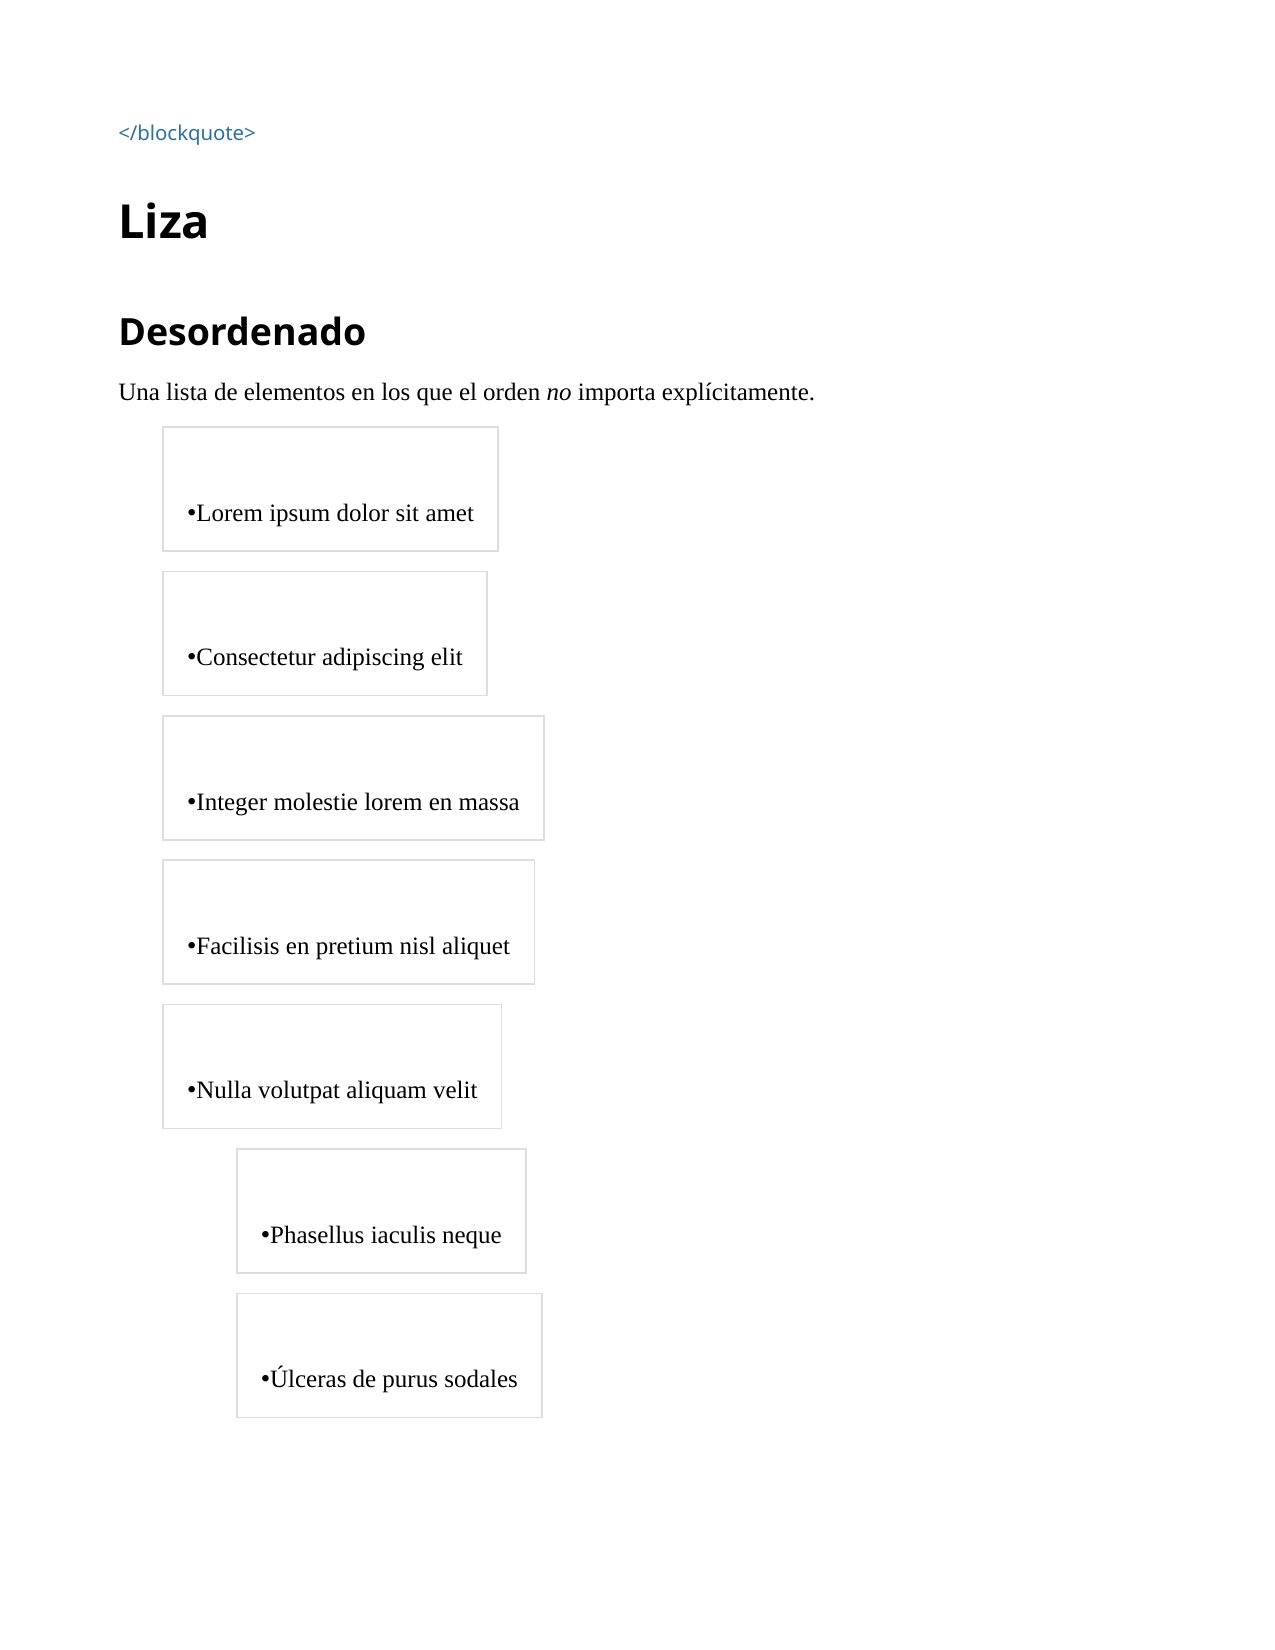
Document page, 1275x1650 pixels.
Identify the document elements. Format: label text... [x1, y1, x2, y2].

list [488, 571, 1157, 696]
list Phasellus iaculis neque [238, 1150, 525, 1272]
text Una lista de elementos en los que el orden no importa explícitamente. [118, 377, 1157, 406]
list [499, 426, 1157, 552]
text </blockquote> [118, 118, 1157, 146]
list Integer molestie lorem en massa [164, 717, 543, 839]
list Úlceras de purus sodales [238, 1294, 541, 1417]
list [502, 1004, 1157, 1129]
list Consectetur adipiscing elit [164, 572, 486, 695]
list [543, 1292, 1157, 1418]
list [535, 859, 1157, 985]
subtitle Desordenado [118, 306, 1157, 357]
list Facilisis en pretium nisl aliquet [164, 861, 534, 983]
list Nulla volutpat aliquam velit [164, 1005, 501, 1128]
list Lorem ipsum dolor sit amet [164, 428, 497, 550]
subtitle Liza [118, 189, 1157, 252]
list [545, 715, 1157, 841]
list [527, 1148, 1157, 1274]
